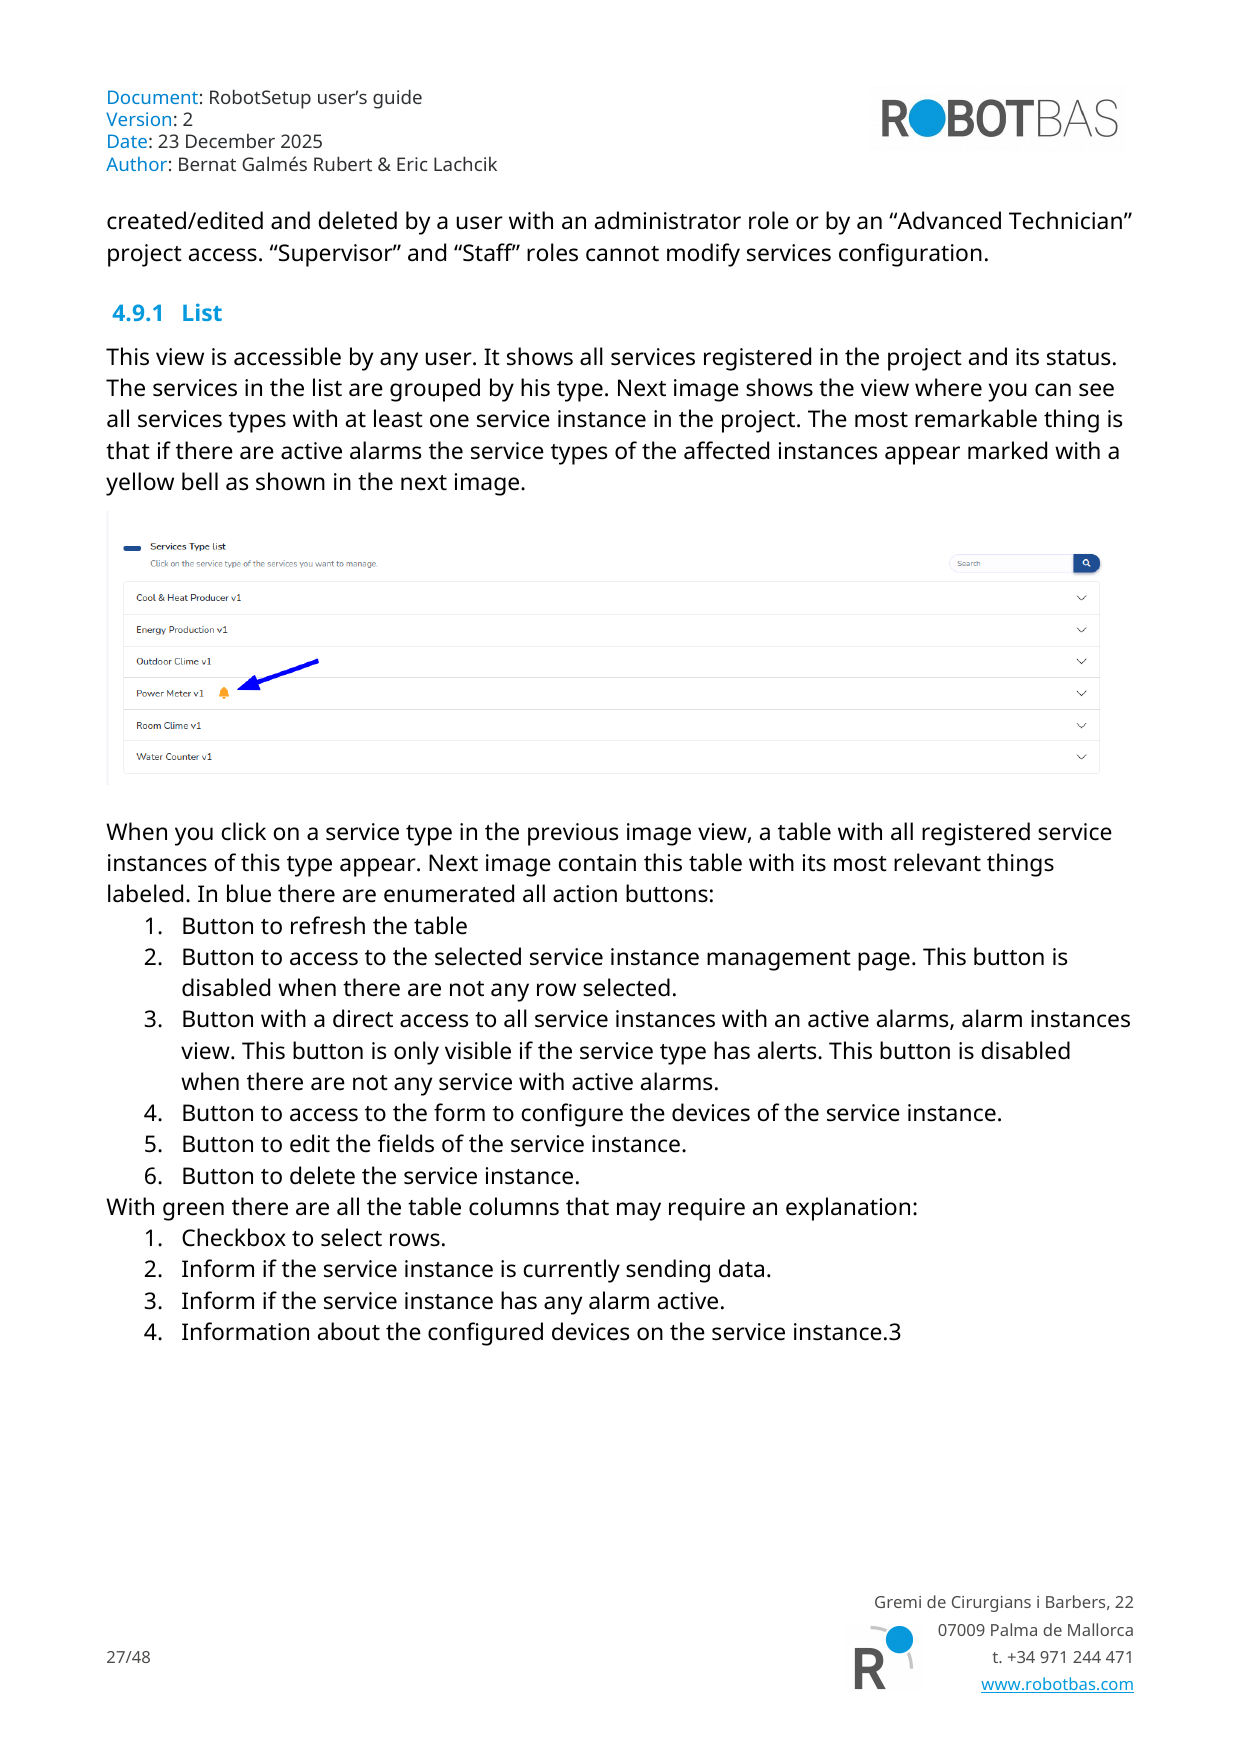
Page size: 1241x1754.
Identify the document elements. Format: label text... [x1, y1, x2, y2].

list Inform if the service instance has any alarm active. [144, 1284, 1134, 1316]
text This view is accessible by any user. It shows all services registered in the project and its status. [106, 341, 1134, 372]
list Button to refresh the table [144, 909, 1134, 941]
text created/edited and deleted by a user with an administrator role or by an “Advanced Technician” project access. “Supervisor” and “Staff” roles cannot modify services configuration. [106, 205, 1134, 268]
list Checkbox to select rows. [144, 1222, 1134, 1253]
text With green there are all the table columns that may require an explanation: [106, 1191, 1134, 1222]
list Information about the configured devices on the service instance.3 [144, 1316, 1134, 1347]
text The services in the list are grouped by his type. Next image shows the view where you can see all services types with at least one service instance in the project. The most remarkable thing is that if there are active alarms the service types of the affected instances appear marked with a yellow bell as shown in the next image. [106, 372, 1134, 497]
subtitle List [106, 297, 1134, 328]
text When you click on a service type in the previous image view, a table with all registered service instances of this type appear. Next image contain this table with its most relevant things labeled. In blue there are enumerated all action buttons: [106, 816, 1134, 909]
picture [844, 1623, 923, 1692]
picture [106, 511, 1111, 785]
list Button to delete the service instance. [144, 1159, 1134, 1191]
list Button to access to the form to configure the devices of the service instance. [144, 1097, 1134, 1128]
list Button with a direct access to all service instances with an active alarms, alarm instances view. This button is only visible if the service type has alerts. This button is disabled when there are not any service with active alarms. [144, 1003, 1134, 1097]
list Inform if the service instance is currently sending data. [144, 1253, 1134, 1284]
picture [869, 86, 1125, 153]
list Button to edit the fields of the service instance. [144, 1128, 1134, 1159]
list Button to access to the selected service instance management page. This button is disabled when there are not any row selected. [144, 941, 1134, 1003]
